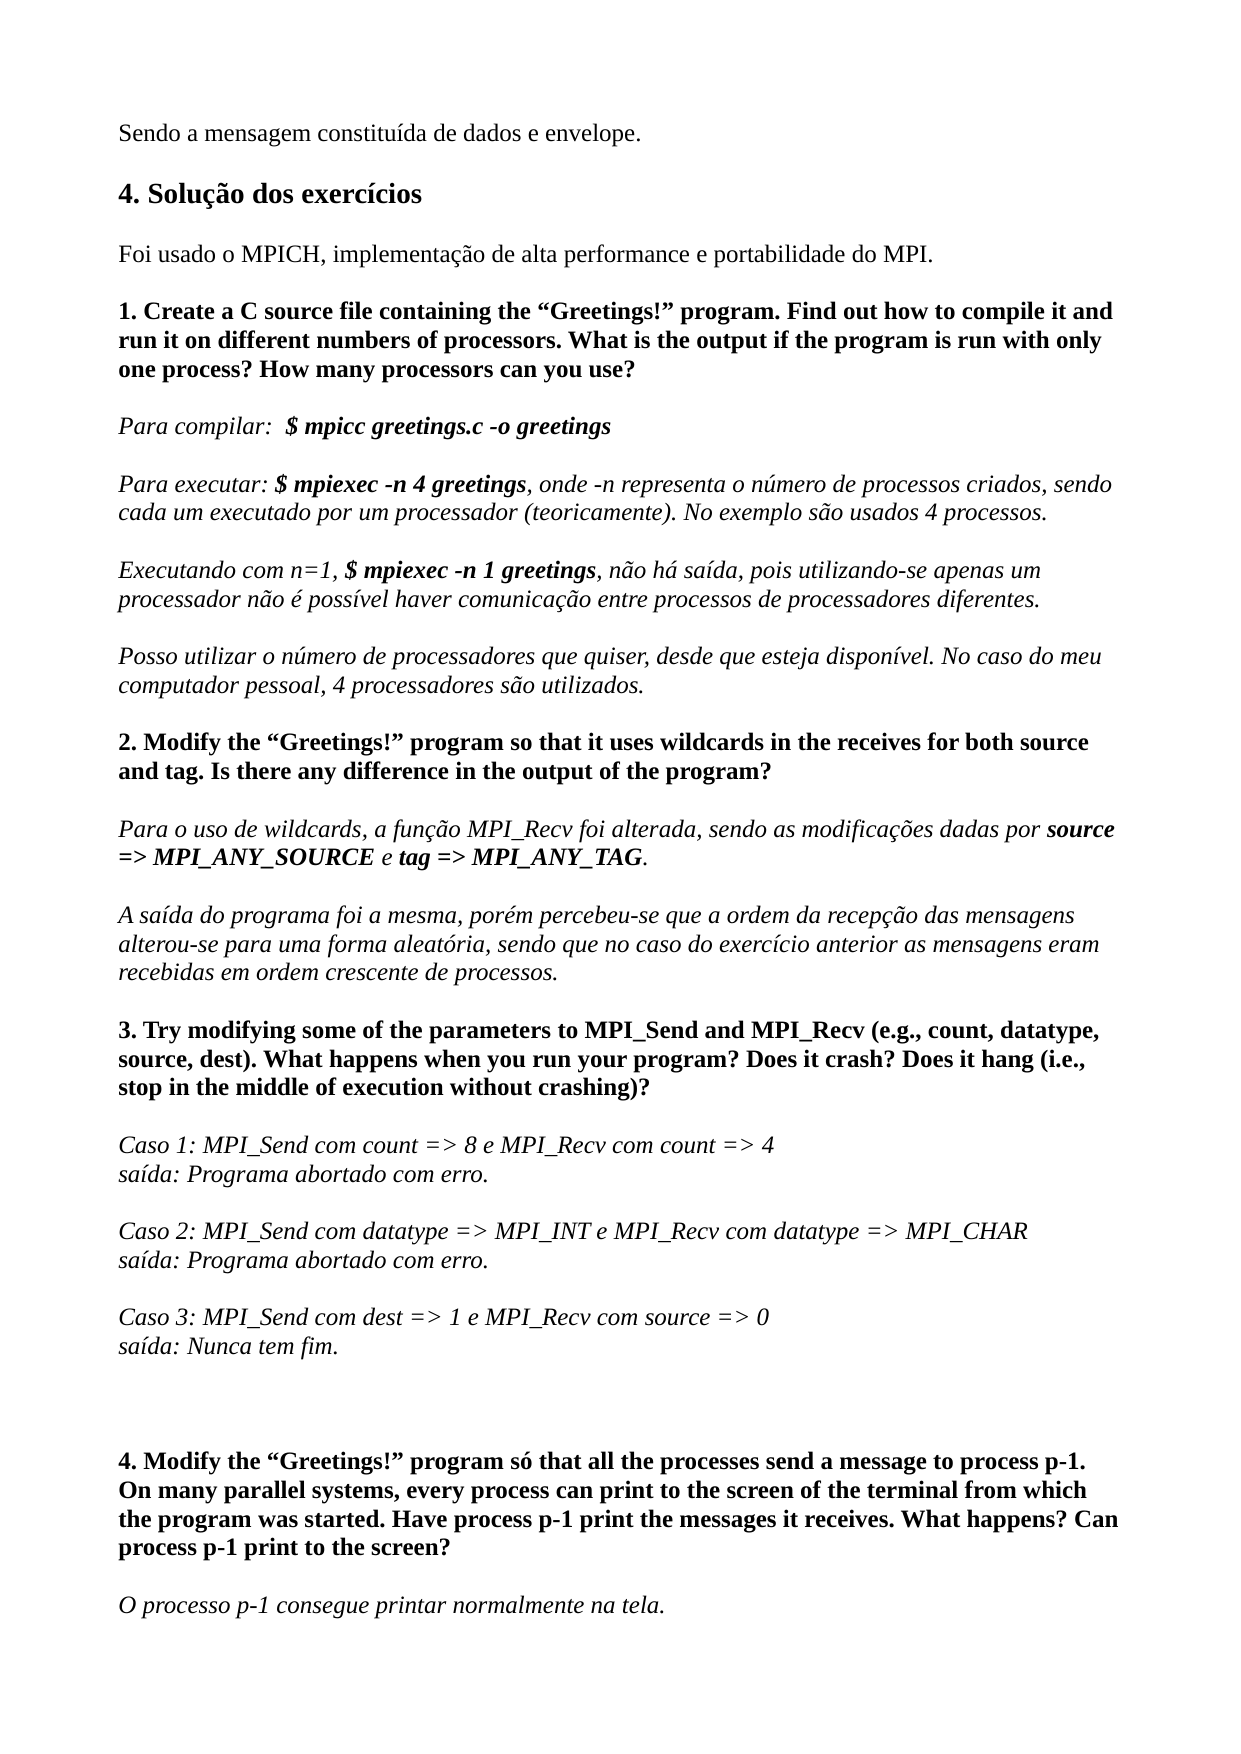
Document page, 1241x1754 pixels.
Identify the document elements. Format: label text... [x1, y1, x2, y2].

text 4. Modify the “Greetings!” program só that all the processes send a message to process p-1. On many parallel systems, every process can print to the screen of the terminal from which the program was started. Have process p-1 print the messages it receives. What happens? Can process p-1 print to the screen? [118, 1446, 1122, 1561]
text Foi usado o MPICH, implementação de alta performance e portabilidade do MPI. [118, 239, 1122, 267]
text O processo p-1 consegue printar normalmente na tela. [118, 1590, 1122, 1619]
text Executando com n=1, $ mpiexec -n 1 greetings, não há saída, pois utilizando-se apenas um processador não é possível haver comunicação entre processos de processadores diferentes. [118, 555, 1122, 612]
text Caso 1: MPI_Send com count => 8 e MPI_Recv com count => 4 [118, 1130, 1122, 1159]
text A saída do programa foi a mesma, porém percebeu-se que a ordem da recepção das mensagens alterou-se para uma forma aleatória, sendo que no caso do exercício anterior as mensagens eram recebidas em ordem crescente de processos. [118, 900, 1122, 986]
text Sendo a mensagem constituída de dados e envelope. [118, 118, 1122, 147]
text Para o uso de wildcards, a função MPI_Recv foi alterada, sendo as modificações dadas por source => MPI_ANY_SOURCE e tag => MPI_ANY_TAG. [118, 814, 1122, 871]
text Caso 2: MPI_Send com datatype => MPI_INT e MPI_Recv com datatype => MPI_CHAR [118, 1216, 1122, 1245]
text 2. Modify the “Greetings!” program so that it uses wildcards in the receives for both source and tag. Is there any difference in the output of the program? [118, 727, 1122, 785]
text Para executar: $ mpiexec -n 4 greetings, onde -n representa o número de processos criados, sendo cada um executado por um processador (teoricamente). No exemplo são usados 4 processos. [118, 469, 1122, 526]
text Para compilar: $ mpicc greetings.c -o greetings [118, 411, 1122, 440]
text saída: Programa abortado com erro. [118, 1159, 1122, 1187]
text 1. Create a C source file containing the “Greetings!” program. Find out how to compile it and run it on different numbers of processors. What is the output if the program is run with only one process? How many processors can you use? [118, 296, 1122, 382]
text Posso utilizar o número de processadores que quiser, desde que esteja disponível. No caso do meu computador pessoal, 4 processadores são utilizados. [118, 641, 1122, 699]
text saída: Programa abortado com erro. [118, 1245, 1122, 1274]
text saída: Nunca tem fim. [118, 1331, 1122, 1360]
text 4. Solução dos exercícios [118, 176, 1122, 210]
text 3. Try modifying some of the parameters to MPI_Send and MPI_Recv (e.g., count, datatype, source, dest). What happens when you run your program? Does it crash? Does it hang (i.e., stop in the middle of execution without crashing)? [118, 1015, 1122, 1101]
text Caso 3: MPI_Send com dest => 1 e MPI_Recv com source => 0 [118, 1302, 1122, 1331]
